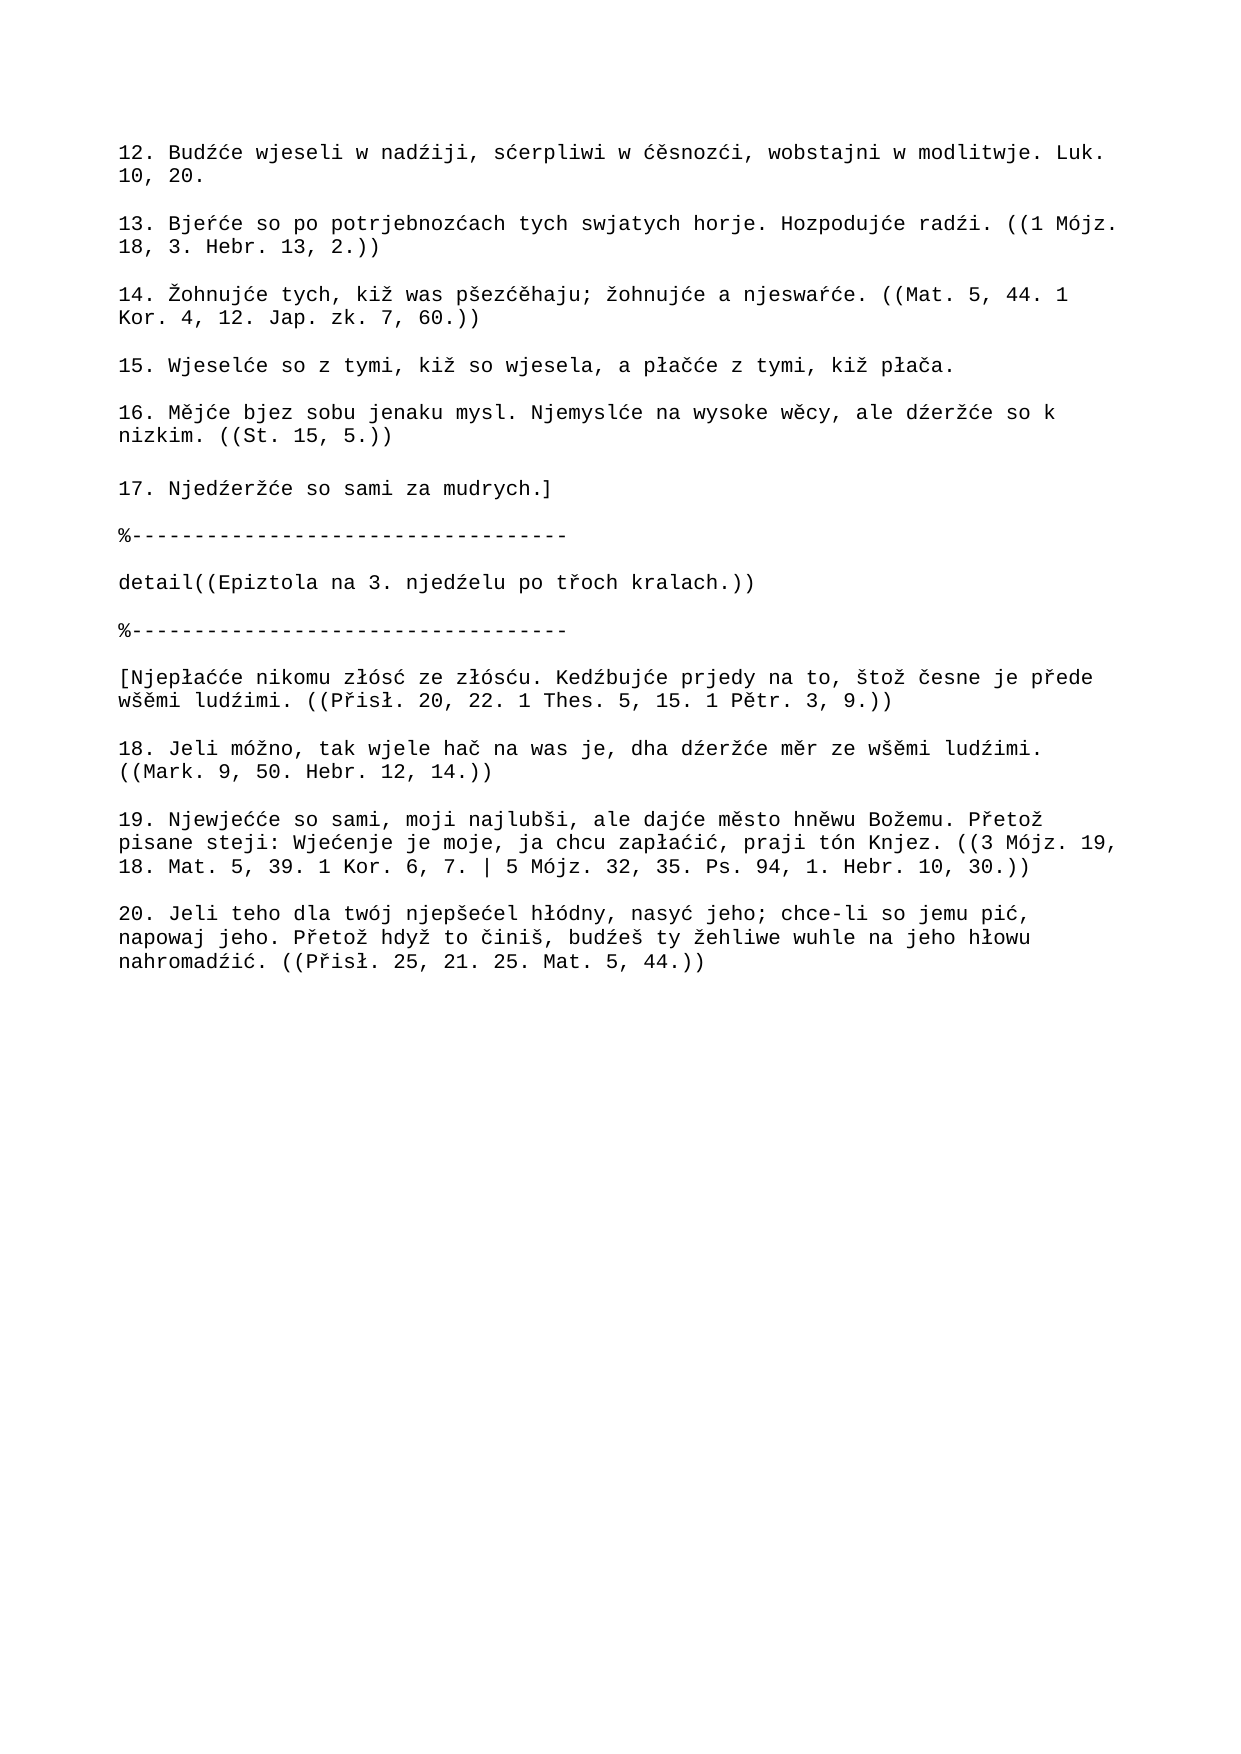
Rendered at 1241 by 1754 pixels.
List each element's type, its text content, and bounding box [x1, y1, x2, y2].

text %----------------------------------- [118, 525, 1122, 549]
text [Njepłaćće nikomu złósć ze złósću. Kedźbujće prjedy na to, štož česne je přede wšěmi ludźimi. ((Přisł. 20, 22. 1 Thes. 5, 15. 1 Pětr. 3, 9.)) [118, 667, 1122, 714]
text 18. Jeli móžno, tak wjele hač na was je, dha dźeržće měr ze wšěmi ludźimi. ((Mark. 9, 50. Hebr. 12, 14.)) [118, 738, 1122, 785]
text 12. Budźće wjeseli w nadźiji, sćerpliwi w ćěsnozći, wobstajni w modlitwje. Luk. 10, 20. [118, 142, 1122, 189]
text 14. Žohnujće tych, kiž was pšezćěhaju; žohnujće a njeswaŕće. ((Mat. 5, 44. 1 Kor. 4, 12. Jap. zk. 7, 60.)) [118, 284, 1122, 331]
text detail((Epiztola na 3. njedźelu po třoch kralach.)) [118, 572, 1122, 596]
text %----------------------------------- [118, 619, 1122, 643]
text 16. Mějće bjez sobu jenaku mysl. Njemyslće na wysoke wěcy, ale dźeržće so k nizkim. ((St. 15, 5.)) [118, 402, 1122, 449]
text 13. Bjeŕće so po potrjebnozćach tych swjatych horje. Hozpodujće radźi. ((1 Mójz. 18, 3. Hebr. 13, 2.)) [118, 213, 1122, 260]
text 19. Njewjećće so sami, moji najlubši, ale dajće město hněwu Božemu. Přetož pisane steji: Wjećenje je moje, ja chcu zapłaćić, praji tón Knjez. ((3 Mójz. 19, 18. Mat. 5, 39. 1 Kor. 6, 7. | 5 Mójz. 32, 35. Ps. 94, 1. Hebr. 10, 30.)) [118, 809, 1122, 880]
text 17. Njedźeržće so sami za mudrych.] [118, 473, 1122, 501]
text 15. Wjeselće so z tymi, kiž so wjesela, a płačće z tymi, kiž płača. [118, 354, 1122, 378]
text 20. Jeli teho dla twój njepšećel hłódny, nasyć jeho; chce-li so jemu pić, napowaj jeho. Přetož hdyž to činiš, budźeš ty žehliwe wuhle na jeho hłowu nahromadźić. ((Přisł. 25, 21. 25. Mat. 5, 44.)) [118, 903, 1122, 974]
